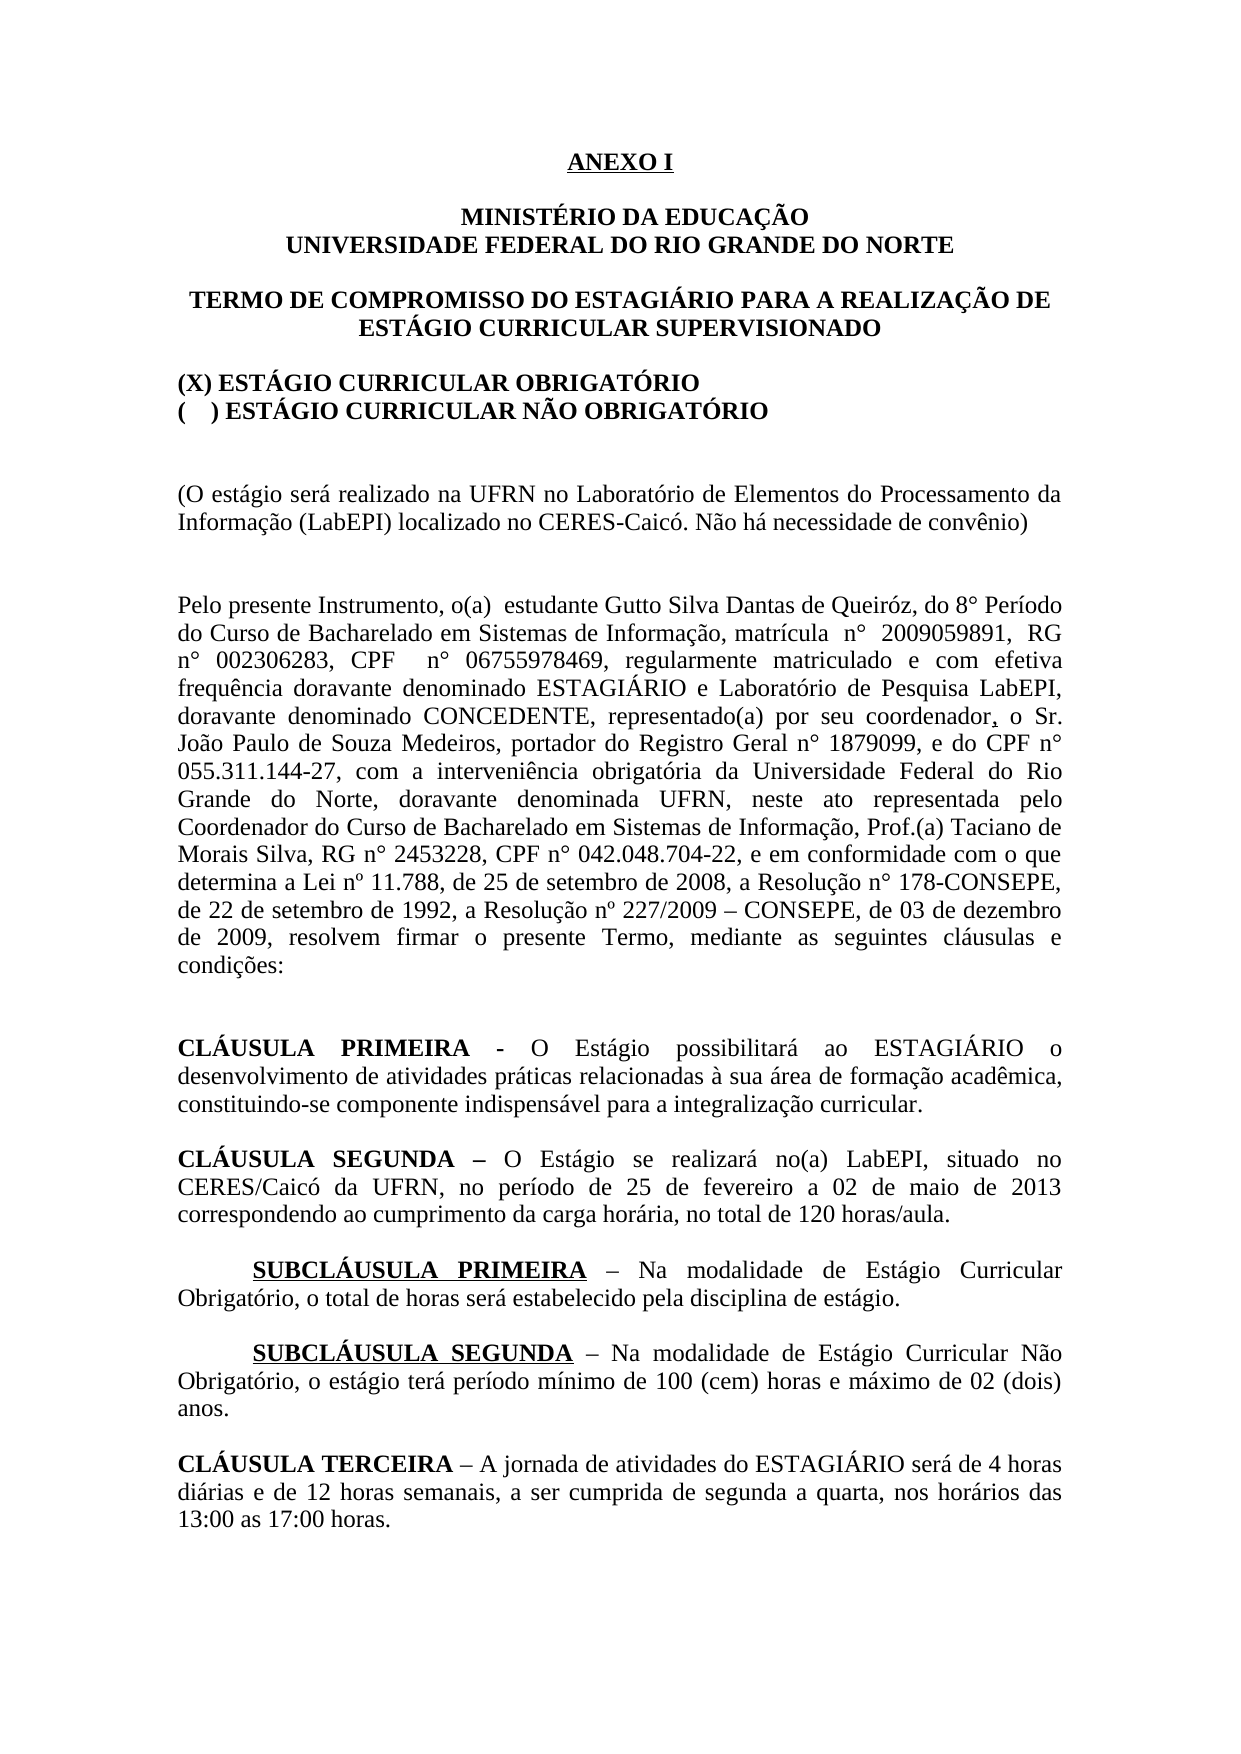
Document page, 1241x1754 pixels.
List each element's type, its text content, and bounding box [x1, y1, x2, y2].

text ANEXO I [177, 148, 1063, 175]
text UNIVERSIDADE FEDERAL DO RIO GRANDE DO NORTE [177, 231, 1063, 258]
text CLÁUSULA SEGUNDA – O Estágio se realizará no(a) LabEPI, situado no CERES/Caicó da UFRN, no período de 25 de fevereiro a 02 de maio de 2013 correspondendo ao cumprimento da carga horária, no total de 120 horas/aula. [177, 1145, 1063, 1228]
text MINISTÉRIO DA EDUCAÇÃO [207, 203, 1063, 231]
text SUBCLÁUSULA SEGUNDA – Na modalidade de Estágio Curricular Não Obrigatório, o estágio terá período mínimo de 100 (cem) horas e máximo de 02 (dois) anos. [177, 1339, 1063, 1422]
text SUBCLÁUSULA PRIMEIRA – Na modalidade de Estágio Curricular Obrigatório, o total de horas será estabelecido pela disciplina de estágio. [177, 1256, 1063, 1311]
text (X) ESTÁGIO CURRICULAR OBRIGATÓRIO [177, 369, 1063, 397]
text ( ) ESTÁGIO CURRICULAR NÃO OBRIGATÓRIO [177, 397, 1063, 425]
text (O estágio será realizado na UFRN no Laboratório de Elementos do Processamento da Informação (LabEPI) localizado no CERES-Caicó. Não há necessidade de convênio) [177, 480, 1063, 536]
text TERMO DE COMPROMISSO DO ESTAGIÁRIO PARA A REALIZAÇÃO DE ESTÁGIO CURRICULAR SUPERVISIONADO [177, 286, 1063, 342]
text CLÁUSULA TERCEIRA – A jornada de atividades do ESTAGIÁRIO será de 4 horas diárias e de 12 horas semanais, a ser cumprida de segunda a quarta, nos horários das 13:00 as 17:00 horas. [177, 1450, 1063, 1533]
text CLÁUSULA PRIMEIRA - O Estágio possibilitará ao ESTAGIÁRIO o desenvolvimento de atividades práticas relacionadas à sua área de formação acadêmica, constituindo-se componente indispensável para a integralização curricular. [177, 1034, 1063, 1117]
text Pelo presente Instrumento, o(a) estudante Gutto Silva Dantas de Queiróz, do 8° Período do Curso de Bacharelado em Sistemas de Informação, matrícula n° 2009059891, RG n° 002306283, CPF n° 06755978469, regularmente matriculado e com efetiva frequência doravante denominado ESTAGIÁRIO e Laboratório de Pesquisa LabEPI, doravante denominado CONCEDENTE, representado(a) por seu coordenador, o Sr. João Paulo de Souza Medeiros, portador do Registro Geral n° 1879099, e do CPF n° 055.311.144-27, com a interveniência obrigatória da Universidade Federal do Rio Grande do Norte, doravante denominada UFRN, neste ato representada pelo Coordenador do Curso de Bacharelado em Sistemas de Informação, Prof.(a) Taciano de Morais Silva, RG n° 2453228, CPF n° 042.048.704-22, e em conformidade com o que determina a Lei nº 11.788, de 25 de setembro de 2008, a Resolução n° 178-CONSEPE, de 22 de setembro de 1992, a Resolução nº 227/2009 – CONSEPE, de 03 de dezembro de 2009, resolvem firmar o presente Termo, mediante as seguintes cláusulas e condições: [177, 591, 1063, 979]
